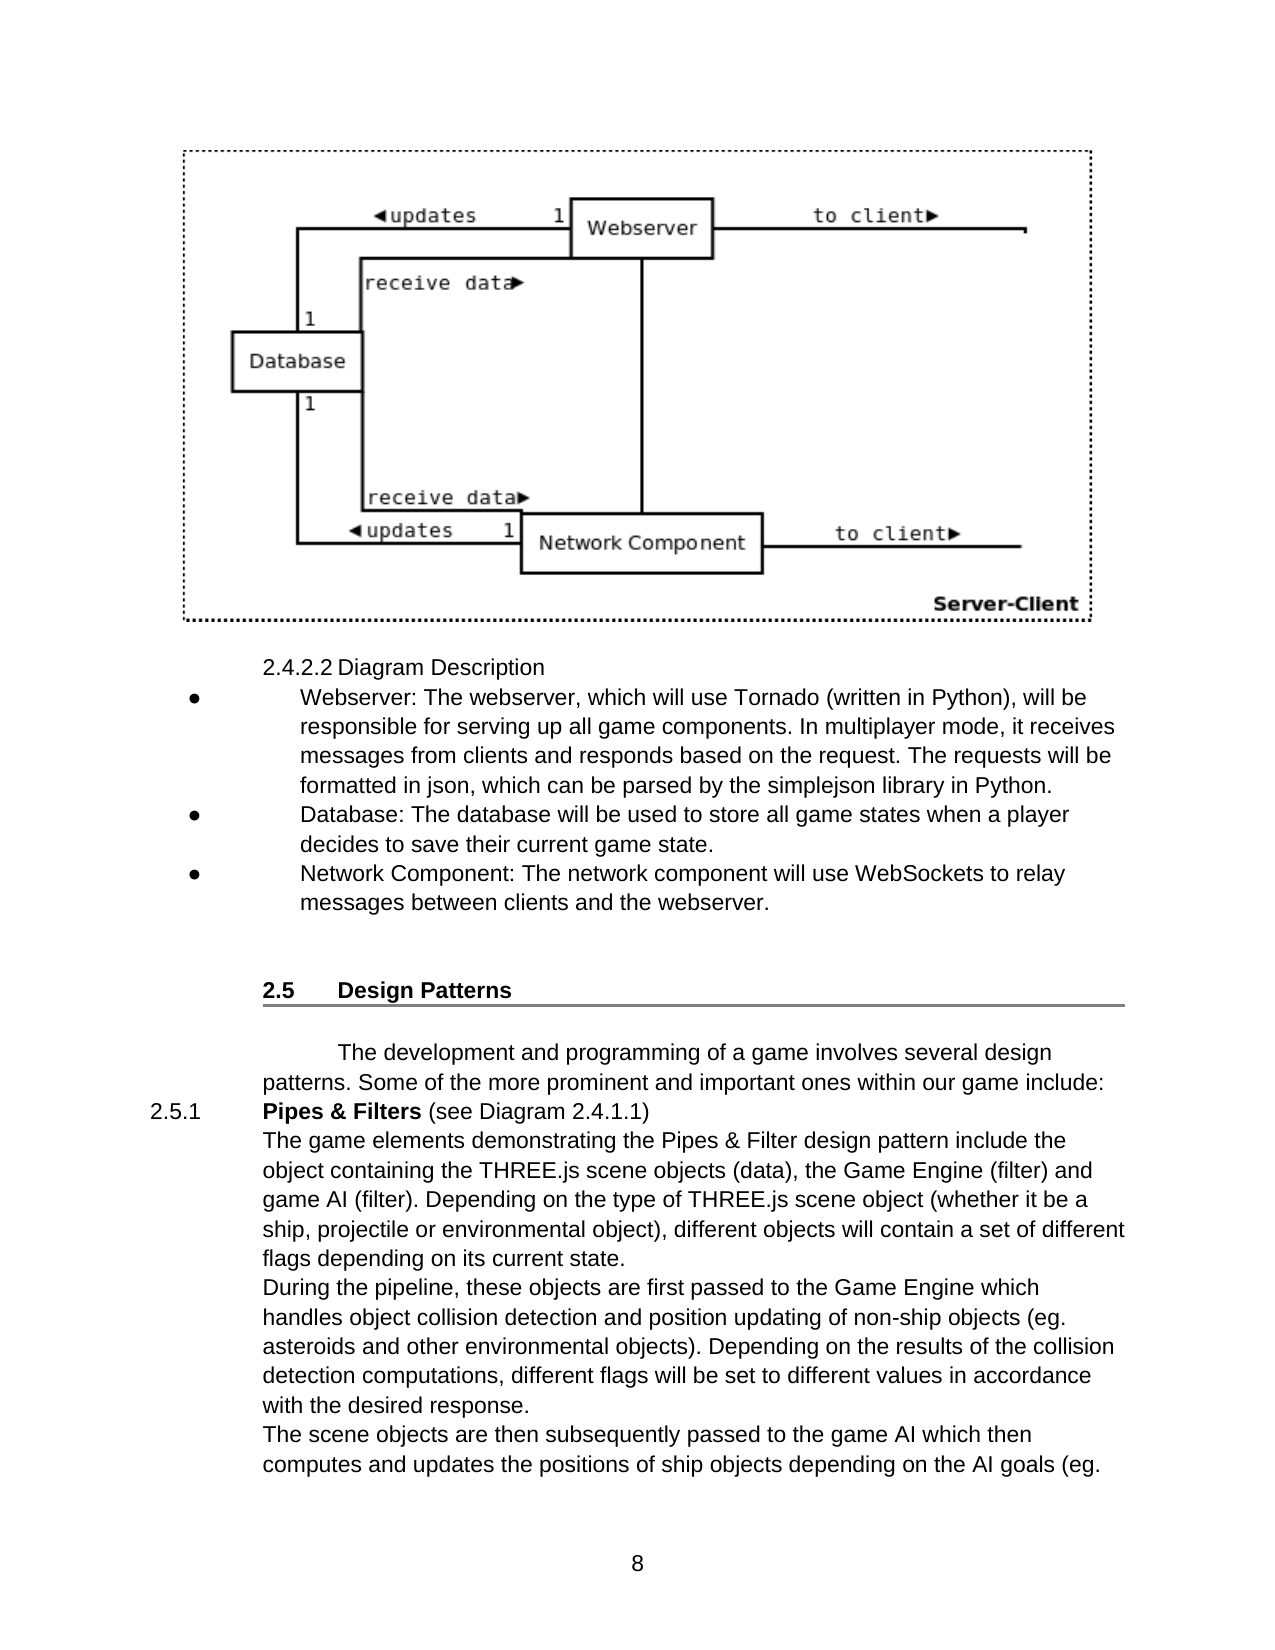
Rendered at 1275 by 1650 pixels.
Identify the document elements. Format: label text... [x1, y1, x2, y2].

text The development and programming of a game involves several design patterns. Some of the more prominent and important ones within our game include: [262, 1040, 1125, 1095]
text 2.4.2.2 Diagram Description [262, 655, 1125, 681]
list Database: The database will be used to store all game states when a player decides to save their current game state. [187, 802, 1125, 857]
text The scene objects are then subsequently passed to the game AI which then computes and updates the positions of ship objects depending on the AI goals (eg. [150, 1422, 1125, 1477]
text The game elements demonstrating the Pipes & Filter design pattern include the object containing the THREE.js scene objects (data), the Game Engine (filter) and game AI (filter). Depending on the type of THREE.js scene object (whether it be a ship, projectile or environmental object), different objects will contain a set of different flags depending on its current state. [150, 1128, 1125, 1271]
text 2.5.1 Pipes & Filters (see Diagram 2.4.1.1) [150, 1099, 1125, 1124]
list Network Component: The network component will use WebSockets to relay messages between clients and the webserver. [187, 861, 1125, 916]
text During the pipeline, these objects are first passed to the Game Engine which handles object collision detection and position updating of non-ship objects (eg. asteroids and other environmental objects). Depending on the results of the collision detection computations, different flags will be set to different values in accordance with the desired response. [150, 1275, 1125, 1418]
picture [182, 150, 1093, 622]
text 2.5 Design Patterns [262, 978, 1125, 1007]
list Webserver: The webserver, which will use Tornado (written in Python), will be responsible for serving up all game components. In multiplayer mode, it receives messages from clients and responds based on the request. The requests will be formatted in json, which can be parsed by the simplejson library in Python. [187, 684, 1125, 798]
